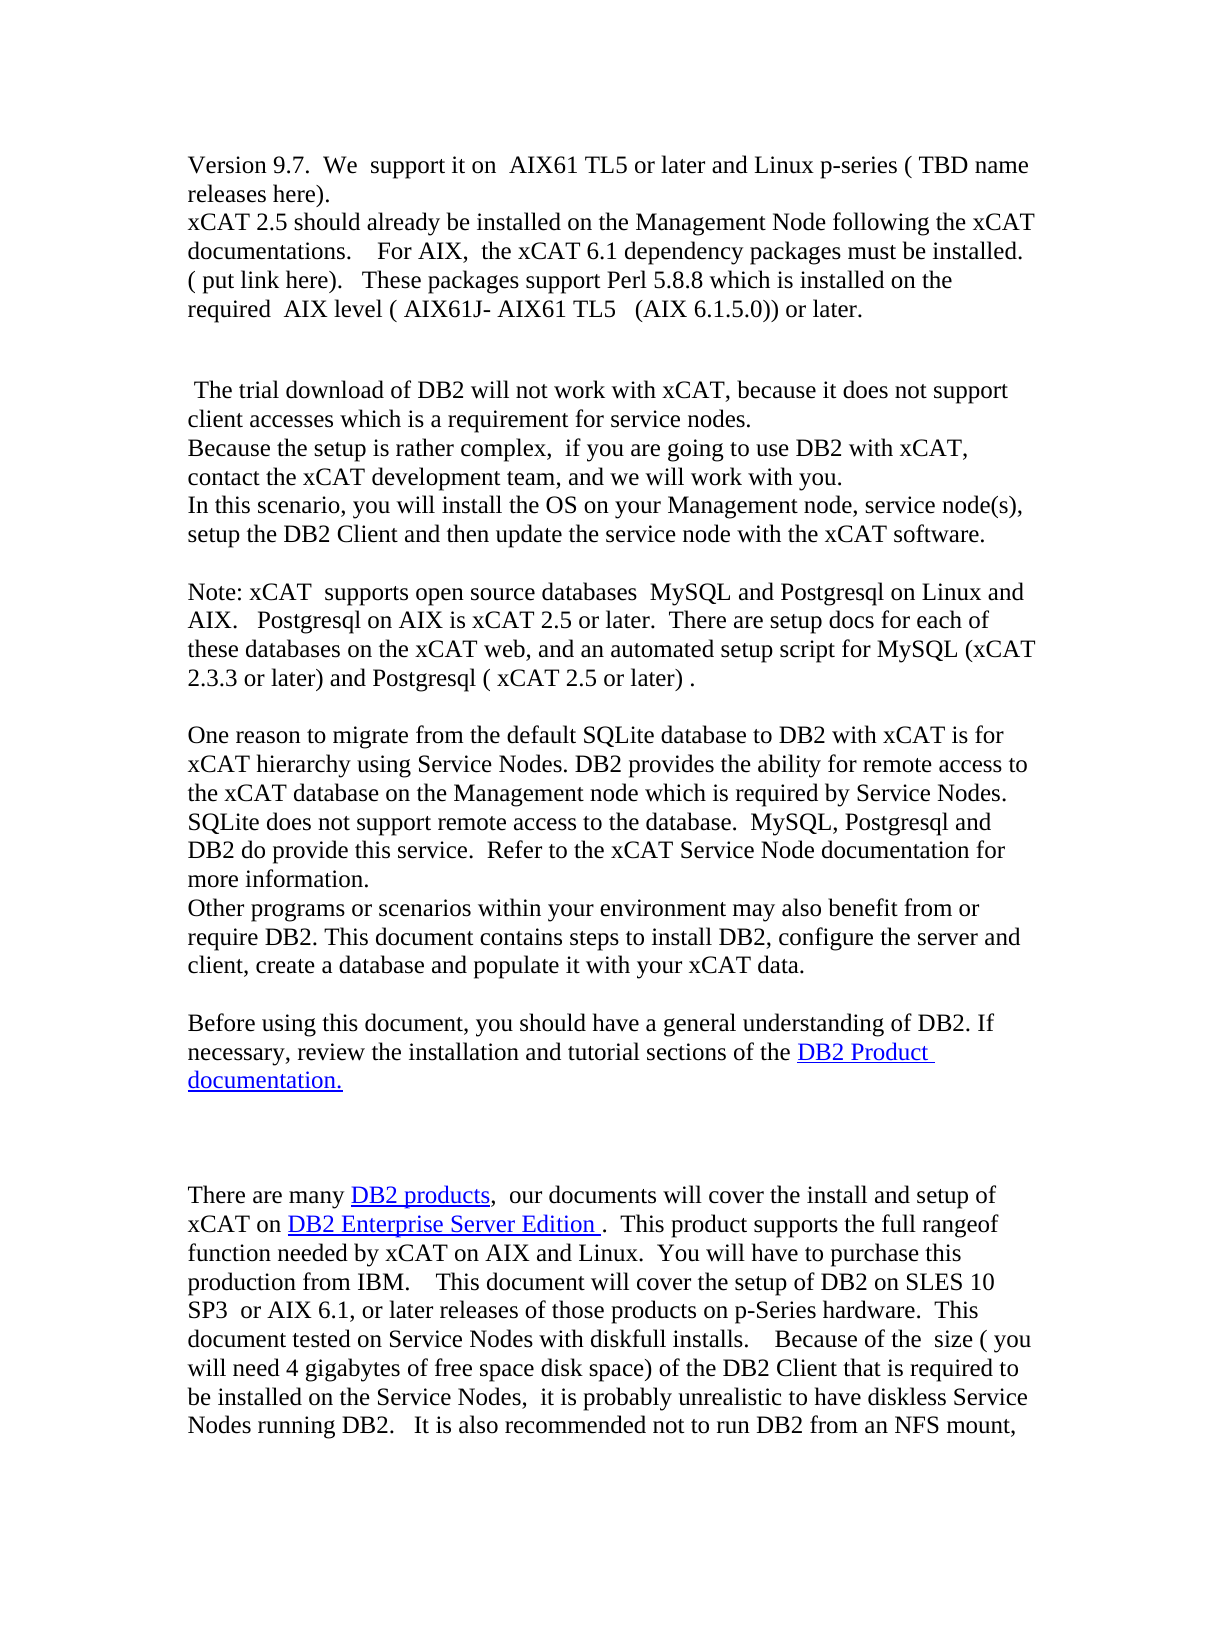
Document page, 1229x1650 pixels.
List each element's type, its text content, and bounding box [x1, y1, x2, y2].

text One reason to migrate from the default SQLite database to DB2 with xCAT is for xCAT hierarchy using Service Nodes. DB2 provides the ability for remote access to the xCAT database on the Management node which is required by Service Nodes. SQLite does not support remote access to the database. MySQL, Postgresql and DB2 do provide this service. Refer to the xCAT Service Node documentation for more information. [187, 720, 1041, 893]
list Before using this document, you should have a general understanding of DB2. If necessary, review the installation and tutorial sections of the DB2 Product documentation. [150, 979, 1041, 1094]
text Version 9.7. We support it on AIX61 TL5 or later and Linux p-series ( TBD name releases here). [187, 150, 1041, 207]
text Because the setup is rather complex, if you are going to use DB2 with xCAT, contact the xCAT development team, and we will work with you. [187, 433, 1041, 490]
text There are many DB2 products, our documents will cover the install and setup of xCAT on DB2 Enterprise Server Edition . This product supports the full rangeof function needed by xCAT on AIX and Linux. You will have to purchase this production from IBM. This document will cover the setup of DB2 on SLES 10 SP3 or AIX 6.1, or later releases of those products on p-Series hardware. This document tested on Service Nodes with diskfull installs. Because of the size ( you will need 4 gigabytes of free space disk space) of the DB2 Client that is required to be installed on the Service Nodes, it is probably unrealistic to have diskless Service Nodes running DB2. It is also recommended not to run DB2 from an NFS mount, [150, 1180, 1041, 1439]
text In this scenario, you will install the OS on your Management node, service node(s), setup the DB2 Client and then update the service node with the xCAT software. [187, 490, 1041, 548]
text xCAT 2.5 should already be installed on the Management Node following the xCAT documentations. For AIX, the xCAT 6.1 dependency packages must be installed. [187, 207, 1041, 265]
text ( put link here). These packages support Perl 5.8.8 which is installed on the required AIX level ( AIX61J- AIX61 TL5 (AIX 6.1.5.0)) or later. [187, 265, 1041, 322]
text Other programs or scenarios within your environment may also benefit from or require DB2. This document contains steps to install DB2, configure the server and client, create a database and populate it with your xCAT data. [187, 893, 1041, 979]
text Note: xCAT supports open source databases MySQL and Postgresql on Linux and AIX. Postgresql on AIX is xCAT 2.5 or later. There are setup docs for each of these databases on the xCAT web, and an automated setup script for MySQL (xCAT 2.3.3 or later) and Postgresql ( xCAT 2.5 or later) . [187, 577, 1041, 692]
text The trial download of DB2 will not work with xCAT, because it does not support client accesses which is a requirement for service nodes. [187, 375, 1041, 433]
